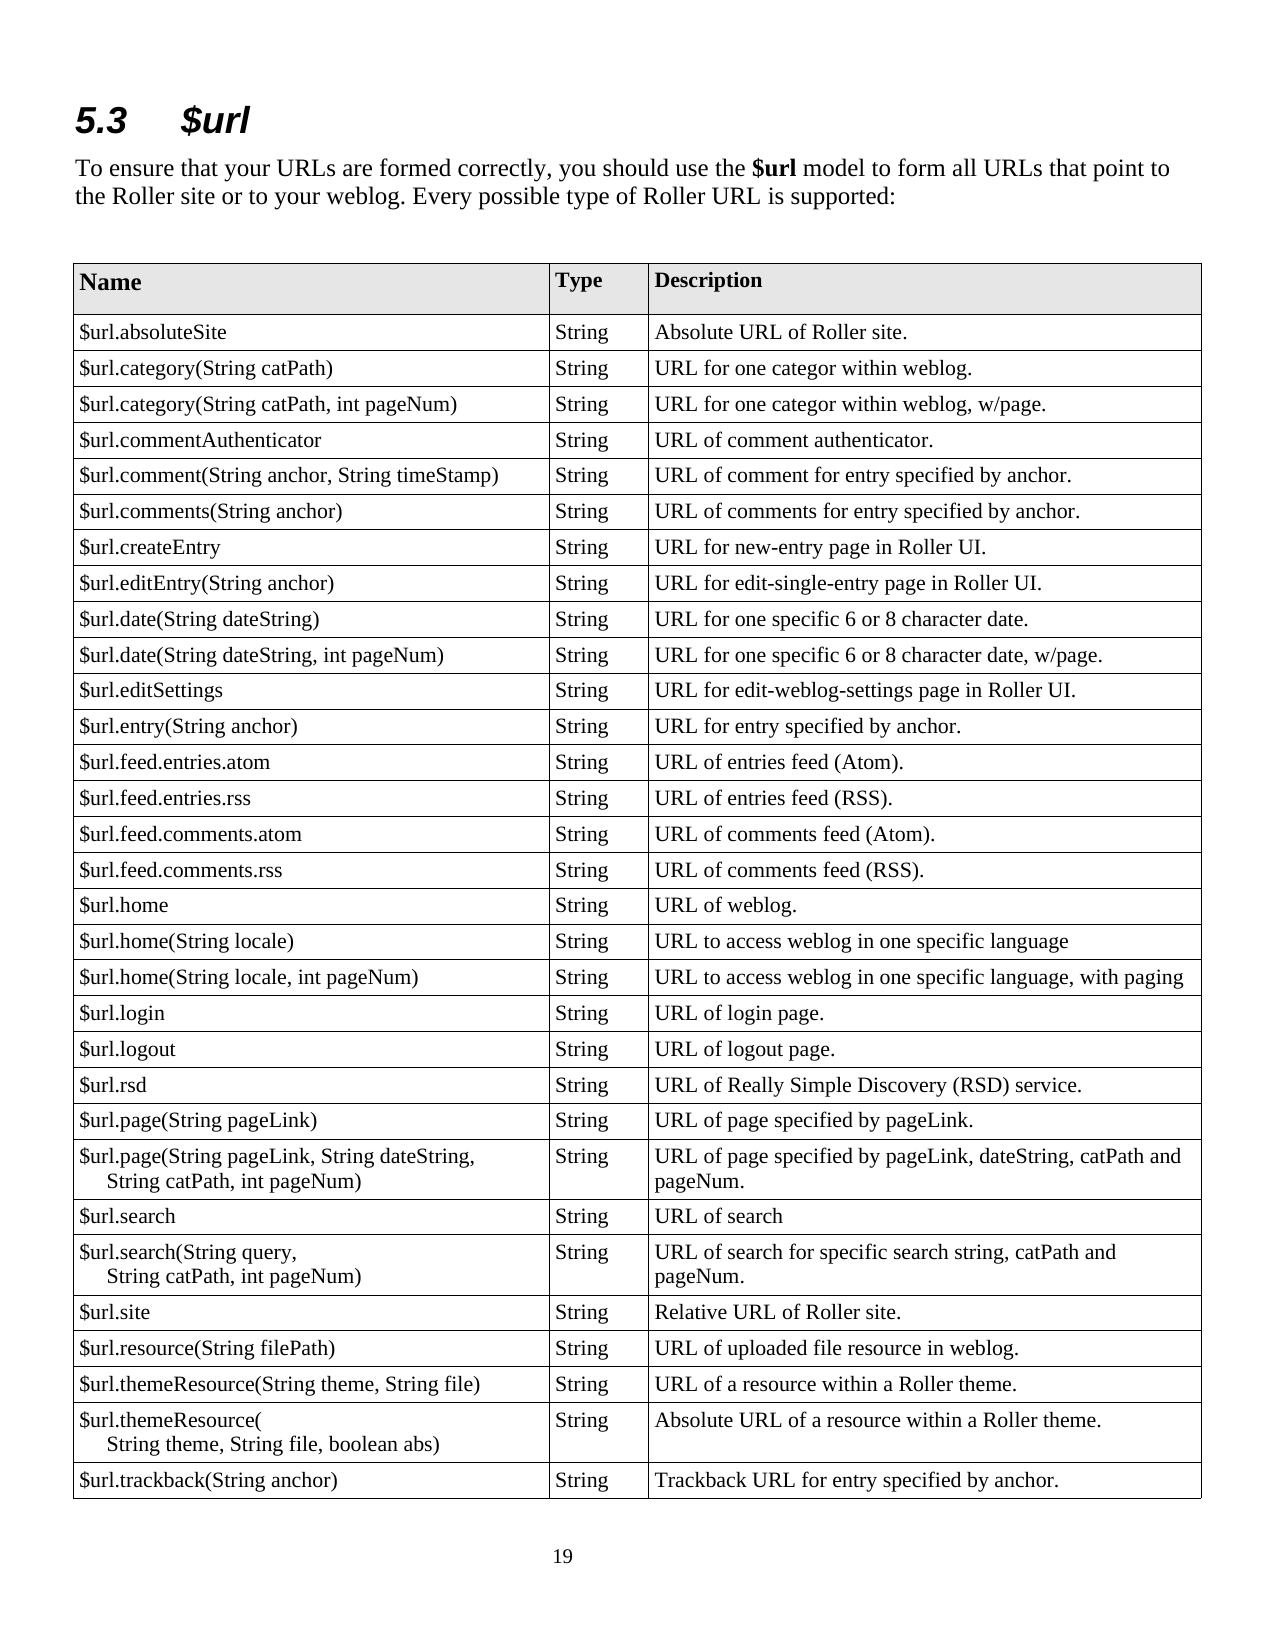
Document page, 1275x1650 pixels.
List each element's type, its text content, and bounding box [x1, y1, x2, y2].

table_cell String [550, 853, 648, 888]
table_cell $url.date(String dateString, int pageNum) [74, 638, 549, 673]
table_cell URL of comments feed (RSS). [649, 853, 1201, 888]
table_cell URL of comment for entry specified by anchor. [649, 459, 1201, 493]
table_cell $url.feed.comments.rss [74, 853, 549, 888]
table_cell String [550, 1235, 648, 1294]
table_cell String [550, 351, 648, 386]
table_cell URL of weblog. [649, 889, 1201, 923]
table_cell URL for one categor within weblog. [649, 351, 1201, 386]
table_cell URL of login page. [649, 996, 1201, 1031]
text To ensure that your URLs are formed correctly, you should use the $url model to form all URLs that point to the Roller site or to your weblog. Every possible type of Roller URL is supported: [75, 154, 1200, 210]
table_cell $url.absoluteSite [74, 315, 549, 350]
table_cell $url.resource(String filePath) [74, 1331, 549, 1366]
table_cell $url.search [74, 1200, 549, 1234]
table_cell String [550, 1367, 648, 1402]
table_cell $url.category(String catPath, int pageNum) [74, 387, 549, 422]
table_cell $url.page(String pageLink, String dateString, String catPath, int pageNum) [74, 1140, 549, 1198]
table_cell $url.feed.comments.atom [74, 817, 549, 852]
table_cell $url.date(String dateString) [74, 602, 549, 637]
table_cell String [550, 745, 648, 780]
table_cell String [550, 710, 648, 744]
table_cell URL of entries feed (Atom). [649, 745, 1201, 780]
table_cell String [550, 638, 648, 673]
table_cell $url.themeResource(String theme, String file) [74, 1367, 549, 1402]
table_cell URL of comments for entry specified by anchor. [649, 495, 1201, 529]
table_header Description [649, 264, 1201, 314]
table_cell String [550, 315, 648, 350]
table_cell String [550, 1104, 648, 1138]
table_cell Absolute URL of Roller site. [649, 315, 1201, 350]
table_cell $url.home [74, 889, 549, 923]
table_cell String [550, 459, 648, 493]
table_cell URL of comments feed (Atom). [649, 817, 1201, 852]
table_cell $url.category(String catPath) [74, 351, 549, 386]
table_cell String [550, 889, 648, 923]
table_cell URL to access weblog in one specific language [649, 925, 1201, 959]
table_cell String [550, 1403, 648, 1462]
table_header Type [550, 264, 648, 314]
table_cell $url.site [74, 1296, 549, 1330]
table_cell URL of page specified by pageLink, dateString, catPath and pageNum. [649, 1140, 1201, 1198]
table_cell URL of uploaded file resource in weblog. [649, 1331, 1201, 1366]
table_cell URL for edit-weblog-settings page in Roller UI. [649, 674, 1201, 708]
table_cell String [550, 495, 648, 529]
table_cell URL to access weblog in one specific language, with paging [649, 960, 1201, 995]
table_cell Absolute URL of a resource within a Roller theme. [649, 1403, 1201, 1462]
table_cell String [550, 602, 648, 637]
table_cell Relative URL of Roller site. [649, 1296, 1201, 1330]
table_cell Trackback URL for entry specified by anchor. [649, 1463, 1201, 1498]
table_cell String [550, 1463, 648, 1498]
table_cell $url.createEntry [74, 530, 549, 565]
table_cell String [550, 1296, 648, 1330]
subtitle $url [75, 100, 1200, 142]
table_cell $url.commentAuthenticator [74, 423, 549, 458]
table_cell String [550, 1200, 648, 1234]
table_cell URL for one categor within weblog, w/page. [649, 387, 1201, 422]
table_cell URL of entries feed (RSS). [649, 781, 1201, 816]
table_cell $url.entry(String anchor) [74, 710, 549, 744]
table_cell URL for entry specified by anchor. [649, 710, 1201, 744]
table_cell $url.editSettings [74, 674, 549, 708]
table_cell URL of search for specific search string, catPath and pageNum. [649, 1235, 1201, 1294]
table_cell String [550, 423, 648, 458]
table_cell URL of search [649, 1200, 1201, 1234]
table_cell $url.home(String locale) [74, 925, 549, 959]
table_cell String [550, 566, 648, 601]
table_cell $url.page(String pageLink) [74, 1104, 549, 1138]
table_cell URL of page specified by pageLink. [649, 1104, 1201, 1138]
table_cell String [550, 530, 648, 565]
table_cell String [550, 1331, 648, 1366]
table_cell URL for new-entry page in Roller UI. [649, 530, 1201, 565]
table_cell $url.home(String locale, int pageNum) [74, 960, 549, 995]
table_cell String [550, 996, 648, 1031]
table_cell $url.comments(String anchor) [74, 495, 549, 529]
table_cell $url.trackback(String anchor) [74, 1463, 549, 1498]
table_cell URL for one specific 6 or 8 character date, w/page. [649, 638, 1201, 673]
table_cell String [550, 960, 648, 995]
table_cell $url.rsd [74, 1068, 549, 1103]
table_cell String [550, 1068, 648, 1103]
table_cell $url.themeResource( String theme, String file, boolean abs) [74, 1403, 549, 1462]
table_cell String [550, 1140, 648, 1198]
table_cell URL of comment authenticator. [649, 423, 1201, 458]
table_cell String [550, 1032, 648, 1067]
table_cell URL of Really Simple Discovery (RSD) service. [649, 1068, 1201, 1103]
table_cell URL of logout page. [649, 1032, 1201, 1067]
table_cell $url.login [74, 996, 549, 1031]
table_cell String [550, 674, 648, 708]
table_cell $url.editEntry(String anchor) [74, 566, 549, 601]
table_cell URL for one specific 6 or 8 character date. [649, 602, 1201, 637]
table_cell $url.logout [74, 1032, 549, 1067]
table_cell URL of a resource within a Roller theme. [649, 1367, 1201, 1402]
table_cell $url.feed.entries.atom [74, 745, 549, 780]
table_cell String [550, 781, 648, 816]
table_cell String [550, 817, 648, 852]
table_cell $url.feed.entries.rss [74, 781, 549, 816]
table_cell String [550, 925, 648, 959]
table_header Name [74, 264, 549, 314]
table_cell String [550, 387, 648, 422]
table_cell URL for edit-single-entry page in Roller UI. [649, 566, 1201, 601]
table_cell $url.comment(String anchor, String timeStamp) [74, 459, 549, 493]
table_cell $url.search(String query, String catPath, int pageNum) [74, 1235, 549, 1294]
